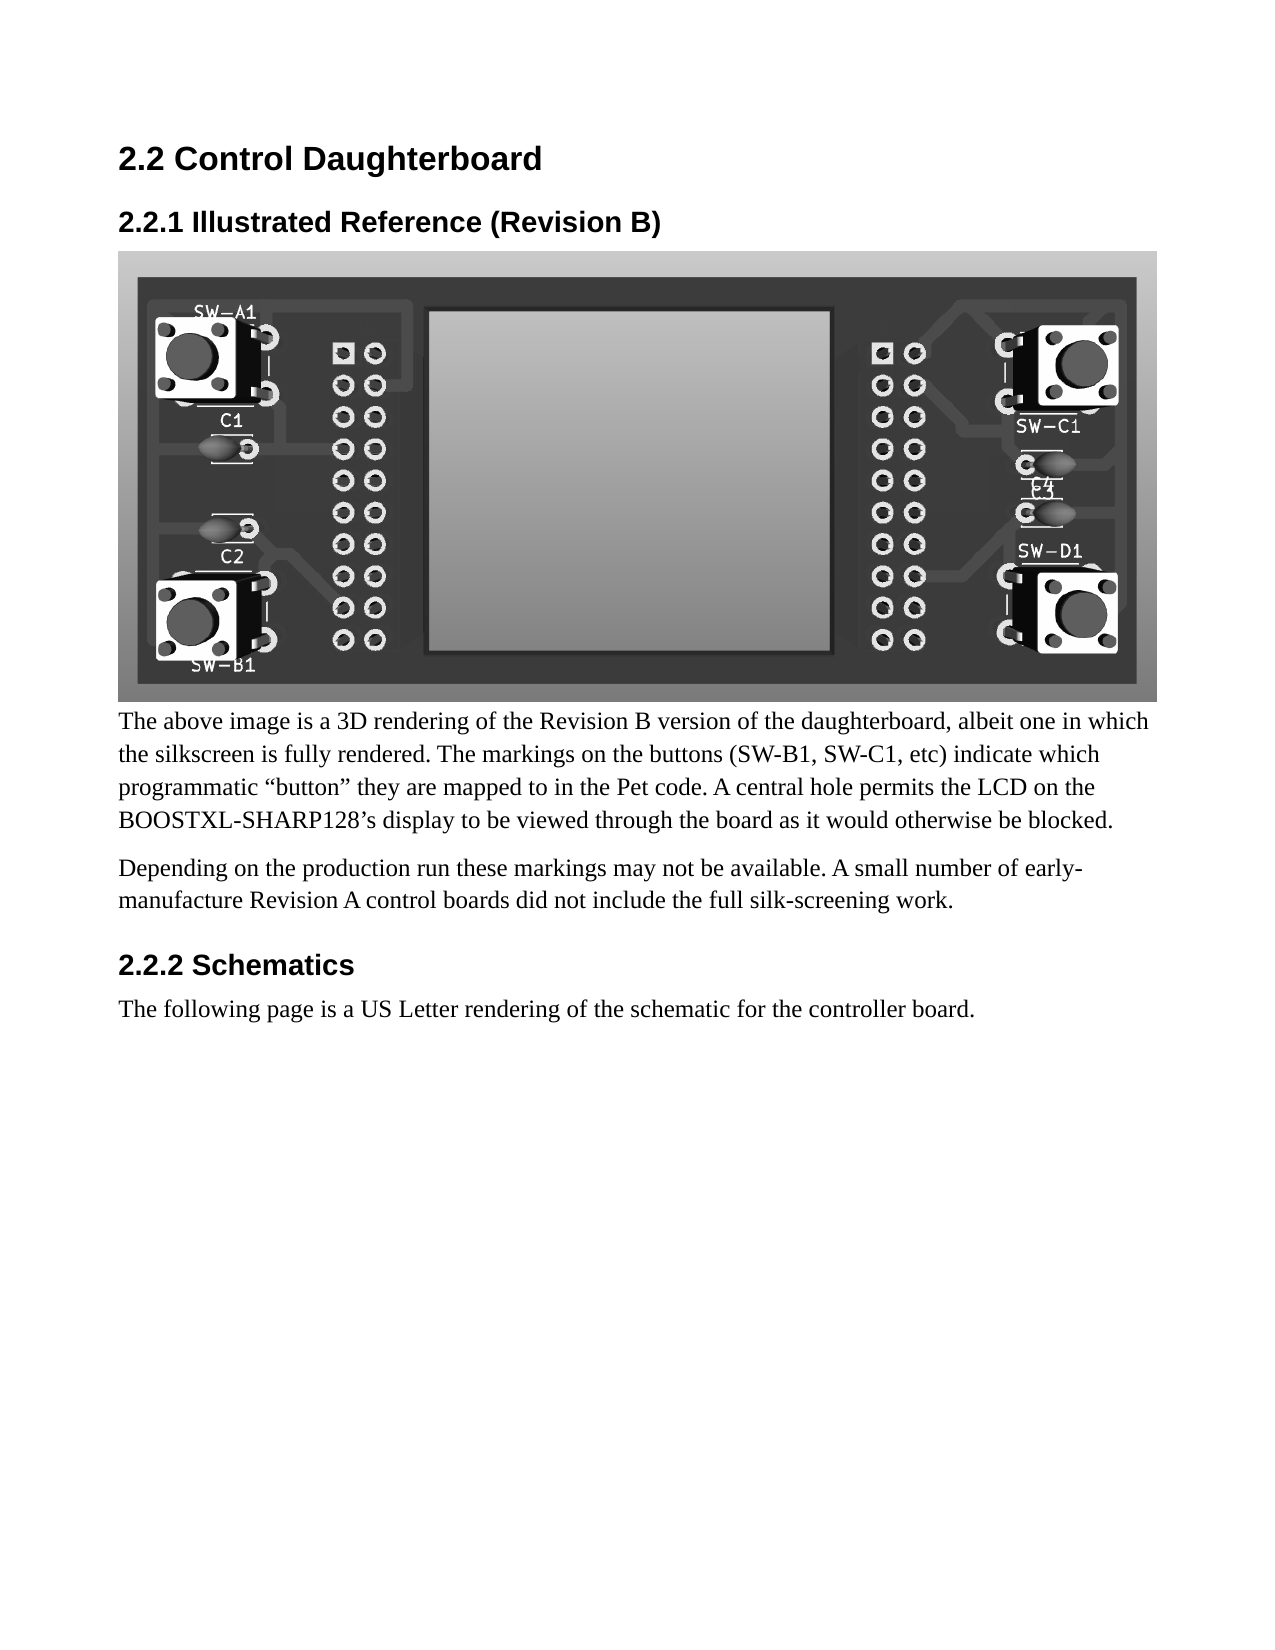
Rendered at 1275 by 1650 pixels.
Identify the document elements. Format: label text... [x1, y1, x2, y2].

picture [118, 251, 1157, 702]
text The above image is a 3D rendering of the Revision B version of the daughterboard, albeit one in which the silkscreen is fully rendered. The markings on the buttons (SW-B1, SW-C1, etc) indicate which programmatic “button” they are mapped to in the Pet code. A central hole permits the LCD on the BOOSTXL-SHARP128’s display to be viewed through the board as it would otherwise be blocked. [118, 702, 1157, 834]
subtitle 2.2 Control Daughterboard [118, 139, 1157, 178]
text Depending on the production run these markings may not be available. A small number of early-manufacture Revision A control boards did not include the full silk-screening work. [118, 853, 1157, 914]
subtitle 2.2.2 Schematics [118, 948, 1157, 982]
text The following page is a US Letter rendering of the schematic for the controller board. [118, 994, 1157, 1023]
subtitle 2.2.1 Illustrated Reference (Revision B) [118, 205, 1157, 238]
